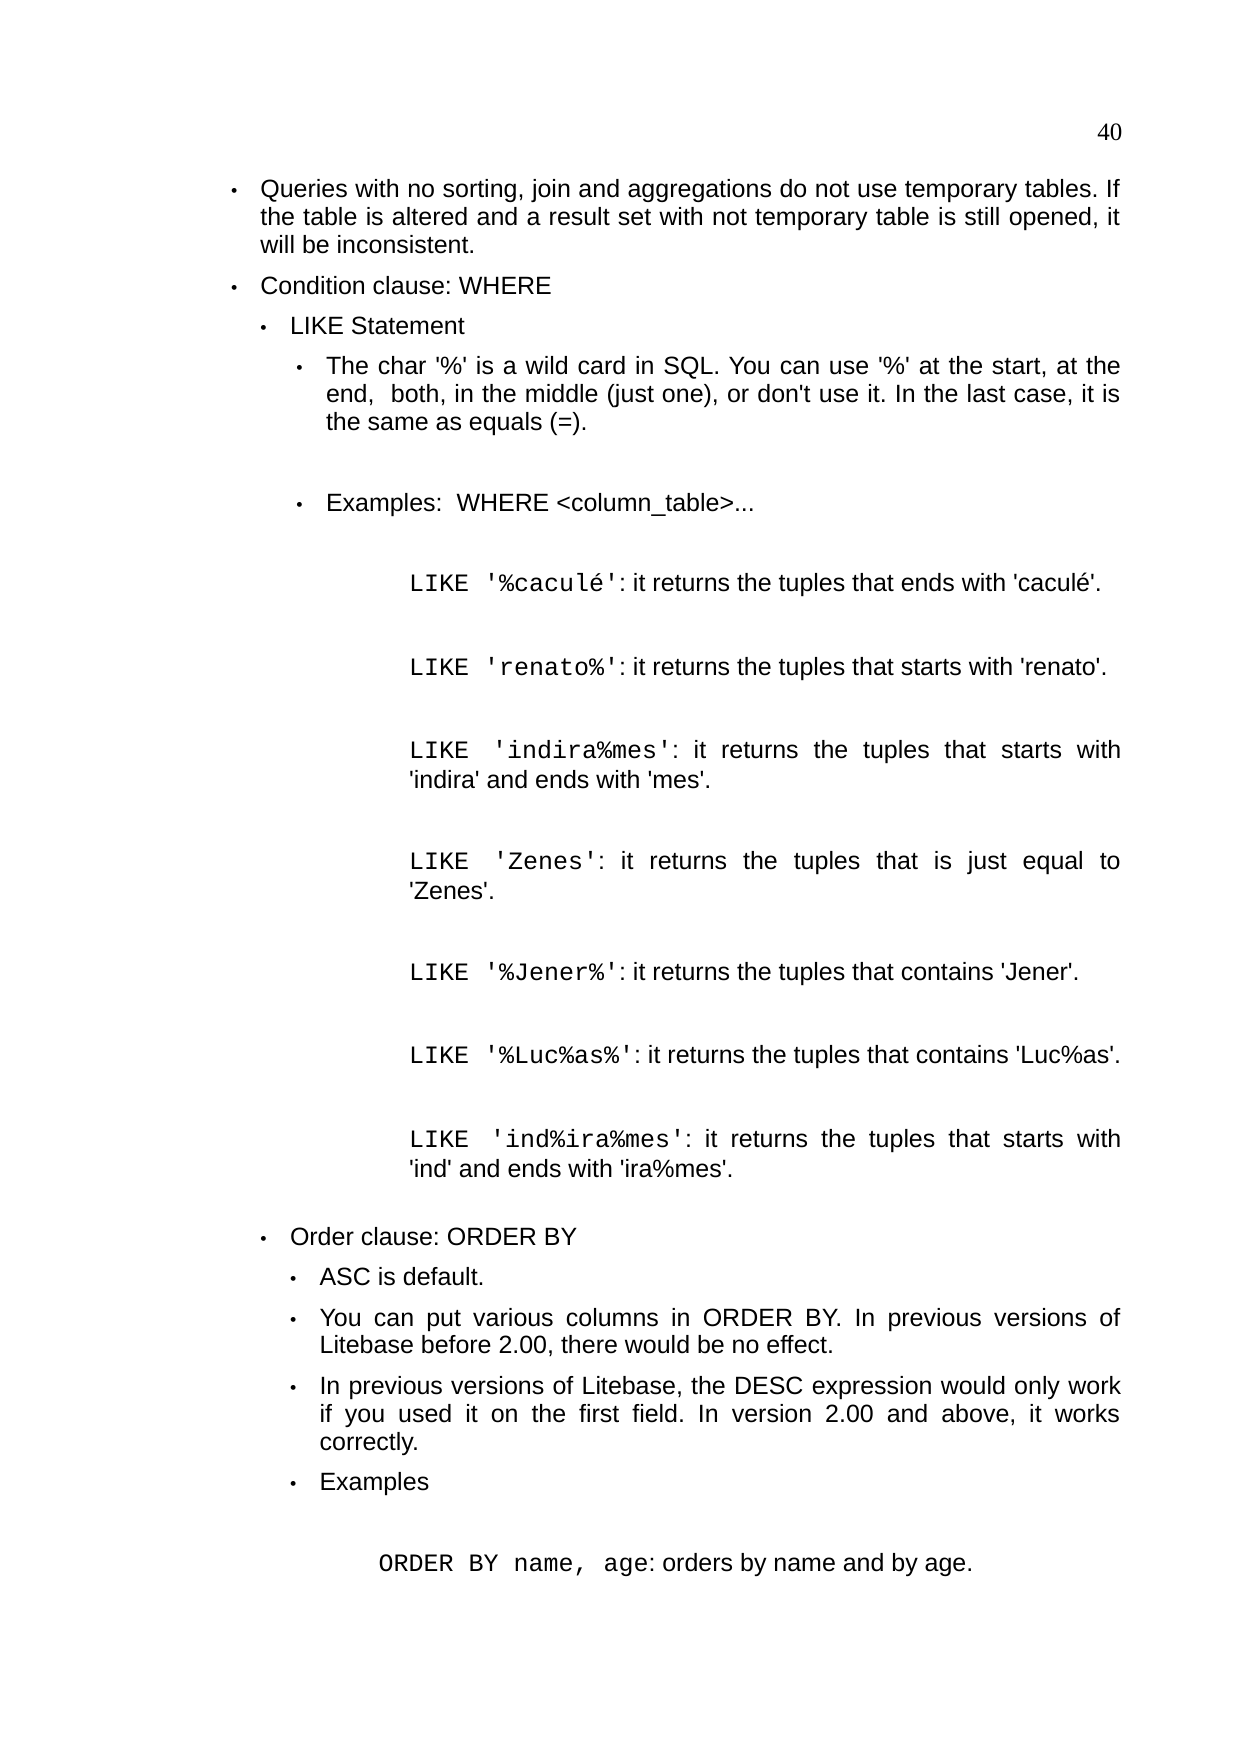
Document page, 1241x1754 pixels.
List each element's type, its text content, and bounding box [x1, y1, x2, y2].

list LIKE '%Jener%': it returns the tuples that contains 'Jener'. [379, 958, 1122, 988]
list Condition clause: WHERE [231, 271, 1122, 299]
list You can put various columns in ORDER BY. In previous versions of Litebase before 2.00, there would be no effect. [290, 1303, 1122, 1359]
list ORDER BY name, age: orders by name and by age. [349, 1548, 1122, 1578]
list LIKE 'indira%mes': it returns the tuples that starts with 'indira' and ends with 'mes'. [379, 736, 1122, 794]
list Examples: WHERE <column_table>... [296, 488, 1122, 516]
list Order clause: ORDER BY [260, 1223, 1122, 1251]
list LIKE 'renato%': it returns the tuples that starts with 'renato'. [379, 652, 1122, 682]
list LIKE '%caculé': it returns the tuples that ends with 'caculé'. [379, 569, 1122, 599]
list LIKE Statement [260, 312, 1122, 340]
list LIKE 'ind%ira%mes': it returns the tuples that starts with 'ind' and ends with 'ira%mes'. [379, 1124, 1122, 1210]
list LIKE 'Zenes': it returns the tuples that is just equal to 'Zenes'. [379, 847, 1122, 905]
list Examples [290, 1468, 1122, 1496]
list In previous versions of Litebase, the DESC expression would only work if you used it on the first field. In version 2.00 and above, it works correctly. [290, 1372, 1122, 1455]
list LIKE '%Luc%as%': it returns the tuples that contains 'Luc%as'. [379, 1041, 1122, 1071]
list ASC is default. [290, 1263, 1122, 1291]
list The char '%' is a wild card in SQL. You can use '%' at the start, at the end, both, in the middle (just one), or don't use it. In the last case, it is the same as equals (=). [296, 352, 1122, 436]
list Queries with no sorting, join and aggregations do not use temporary tables. If the table is altered and a result set with not temporary table is still opened, it will be inconsistent. [231, 175, 1122, 259]
